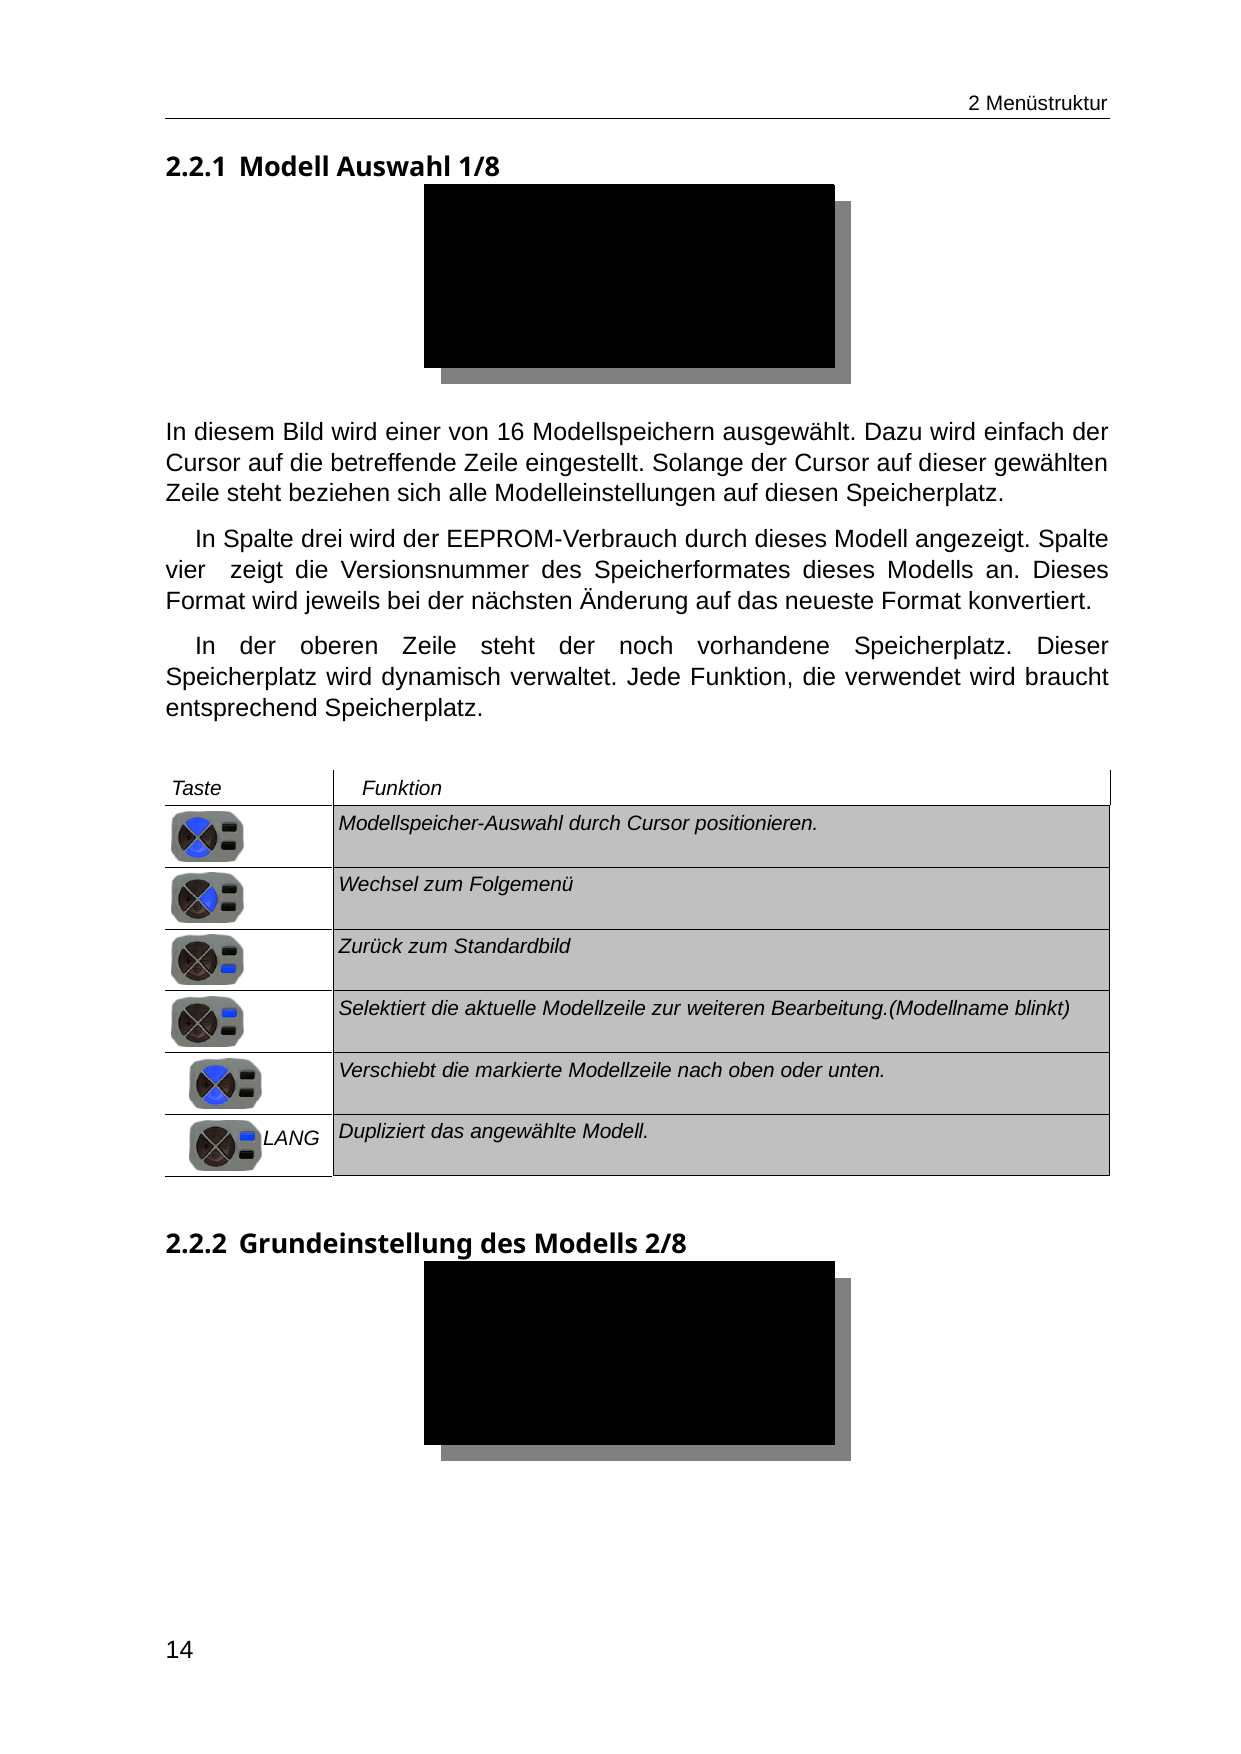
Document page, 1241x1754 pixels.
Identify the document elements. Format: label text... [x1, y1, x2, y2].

picture [171, 934, 245, 985]
table_cell LANG [165, 1115, 332, 1176]
table_cell [165, 1053, 332, 1114]
picture [189, 1058, 263, 1109]
table_cell Selektiert die aktuelle Modellzeile zur weiteren Bearbeitung.(Modellname blinkt) [334, 991, 1109, 1052]
table_cell Verschiebt die markierte Modellzeile nach oben oder unten. [334, 1053, 1109, 1114]
table_cell Modellspeicher-Auswahl durch Cursor positionieren. [334, 806, 1109, 867]
subtitle Grundeinstellung des Modells 2/8 [165, 1224, 1110, 1261]
table_cell Zurück zum Standardbild [334, 930, 1109, 990]
table_cell Wechsel zum Folgemenü [334, 868, 1109, 929]
table_cell Dupliziert das angewählte Modell. [334, 1115, 1109, 1175]
table_cell [165, 806, 332, 867]
table_header Funktion [334, 770, 1110, 805]
text In der oberen Zeile steht der noch vorhandene Speicherplatz. Dieser Speicherplatz wird dynamisch verwaltet. Jede Funktion, die verwendet wird braucht entsprechend Speicherplatz. [165, 632, 1110, 722]
picture [171, 872, 245, 923]
subtitle Modell Auswahl 1/8 [165, 147, 1110, 184]
text In diesem Bild wird einer von 16 Modellspeichern ausgewählt. Dazu wird einfach der Cursor auf die betreffende Zeile eingestellt. Solange der Cursor auf dieser gewählten Zeile steht beziehen sich alle Modelleinstellungen auf diesen Speicherplatz. [165, 418, 1110, 507]
picture [171, 811, 245, 862]
table_cell [165, 991, 332, 1052]
table_cell [165, 930, 332, 990]
picture [189, 1120, 263, 1171]
table_header Taste [165, 770, 332, 805]
table_cell [165, 868, 332, 929]
picture [171, 996, 245, 1047]
text In Spalte drei wird der EEPROM-Verbrauch durch dieses Modell angezeigt. Spalte vier zeigt die Versionsnummer des Speicherformates dieses Modells an. Dieses Format wird jeweils bei der nächsten Änderung auf das neueste Format konvertiert. [165, 525, 1110, 614]
